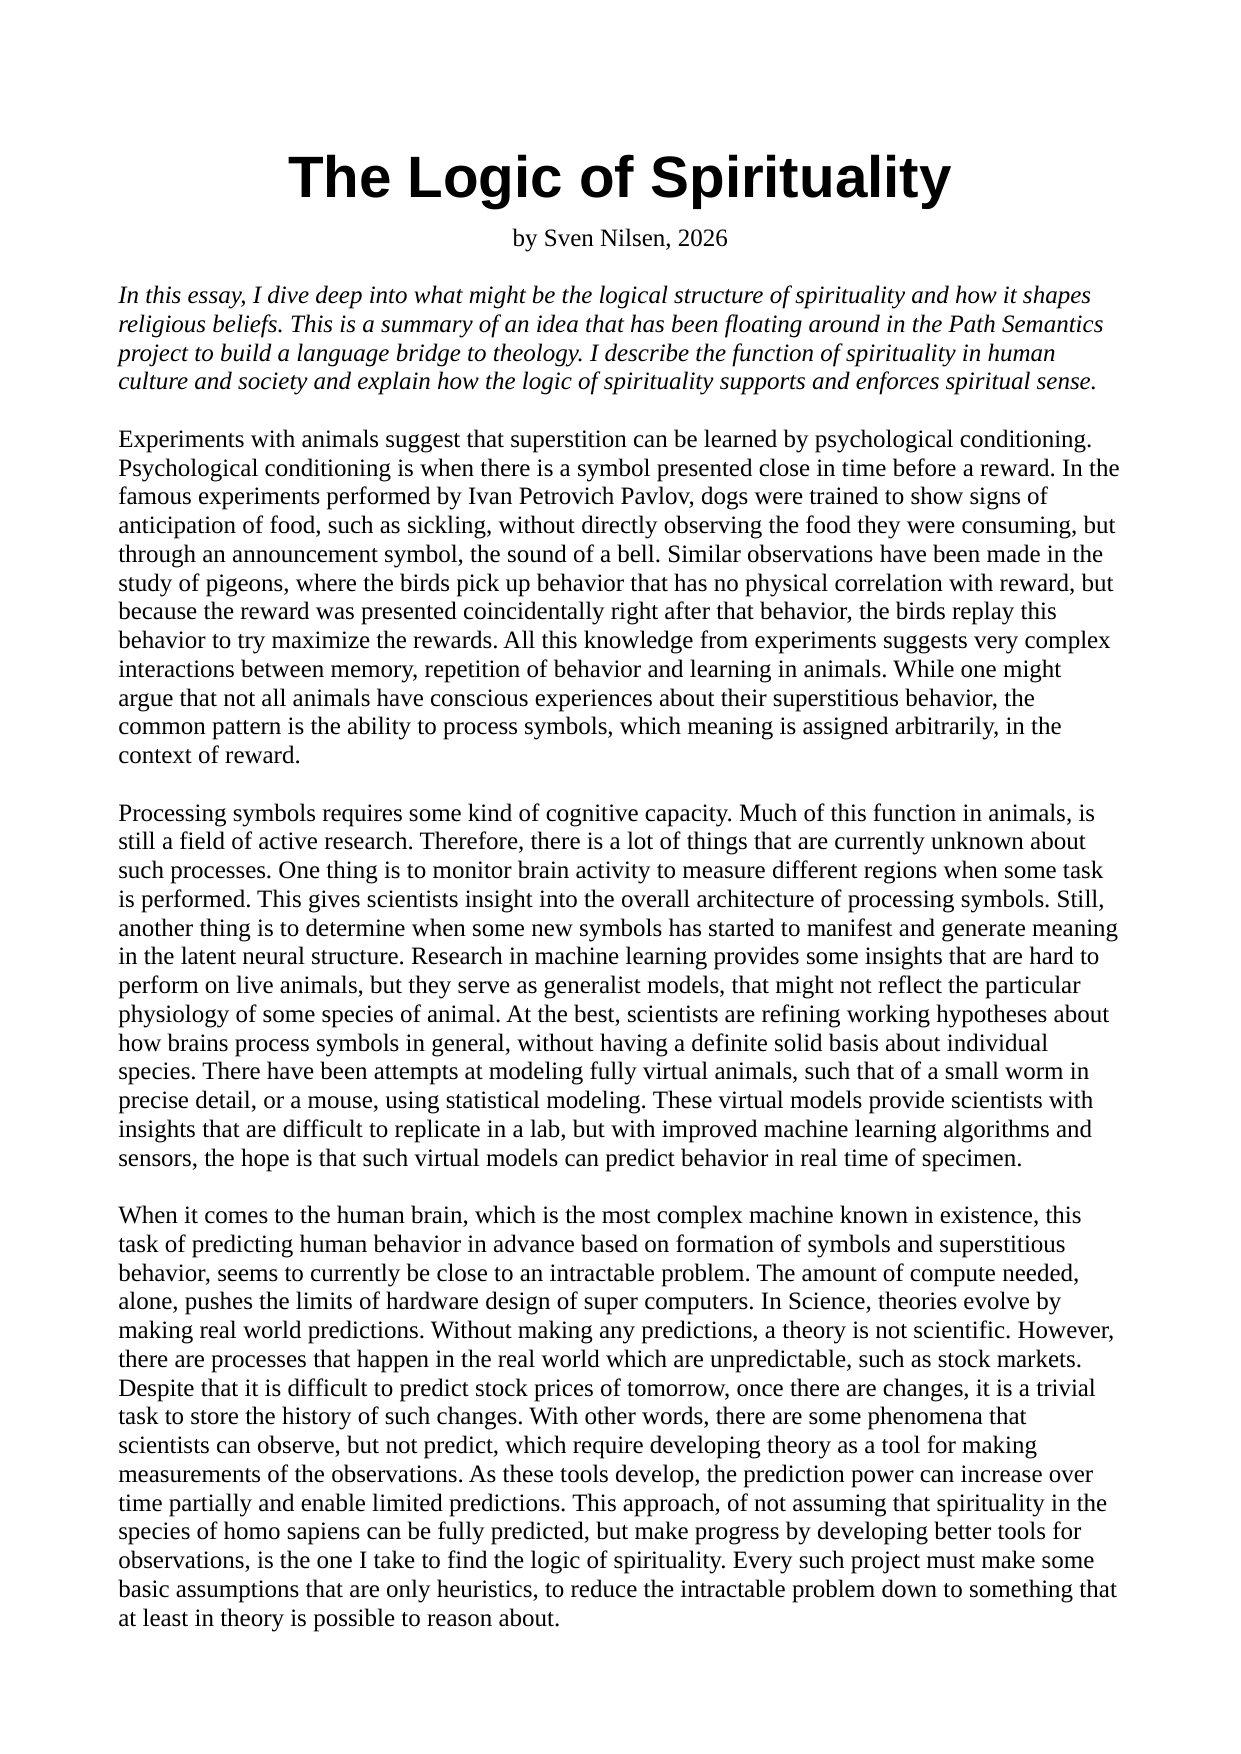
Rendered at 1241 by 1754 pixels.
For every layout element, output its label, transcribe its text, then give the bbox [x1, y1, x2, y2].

text When it comes to the human brain, which is the most complex machine known in existence, this task of predicting human behavior in advance based on formation of symbols and superstitious behavior, seems to currently be close to an intractable problem. The amount of compute needed, alone, pushes the limits of hardware design of super computers. In Science, theories evolve by making real world predictions. Without making any predictions, a theory is not scientific. However, there are processes that happen in the real world which are unpredictable, such as stock markets. Despite that it is difficult to predict stock prices of tomorrow, once there are changes, it is a trivial task to store the history of such changes. With other words, there are some phenomena that scientists can observe, but not predict, which require developing theory as a tool for making measurements of the observations. As these tools develop, the prediction power can increase over time partially and enable limited predictions. This approach, of not assuming that spirituality in the species of homo sapiens can be fully predicted, but make progress by developing better tools for observations, is the one I take to find the logic of spirituality. Every such project must make some basic assumptions that are only heuristics, to reduce the intractable problem down to something that at least in theory is possible to reason about. [118, 1200, 1122, 1631]
text by Sven Nilsen, 2026 [118, 223, 1122, 251]
text Processing symbols requires some kind of cognitive capacity. Much of this function in animals, is still a field of active research. Therefore, there is a lot of things that are currently unknown about such processes. One thing is to monitor brain activity to measure different regions when some task is performed. This gives scientists insight into the overall architecture of processing symbols. Still, another thing is to determine when some new symbols has started to manifest and generate meaning in the latent neural structure. Research in machine learning provides some insights that are hard to perform on live animals, but they serve as generalist models, that might not reflect the particular physiology of some species of animal. At the best, scientists are refining working hypotheses about how brains process symbols in general, without having a definite solid basis about individual species. There have been attempts at modeling fully virtual animals, such that of a small worm in precise detail, or a mouse, using statistical modeling. These virtual models provide scientists with insights that are difficult to replicate in a lab, but with improved machine learning algorithms and sensors, the hope is that such virtual models can predict behavior in real time of specimen. [118, 798, 1122, 1171]
title The Logic of Spirituality [118, 143, 1122, 210]
text Experiments with animals suggest that superstition can be learned by psychological conditioning. Psychological conditioning is when there is a symbol presented close in time before a reward. In the famous experiments performed by Ivan Petrovich Pavlov, dogs were trained to show signs of anticipation of food, such as sickling, without directly observing the food they were consuming, but through an announcement symbol, the sound of a bell. Similar observations have been made in the study of pigeons, where the birds pick up behavior that has no physical correlation with reward, but because the reward was presented coincidentally right after that behavior, the birds replay this behavior to try maximize the rewards. All this knowledge from experiments suggests very complex interactions between memory, repetition of behavior and learning in animals. While one might argue that not all animals have conscious experiences about their superstitious behavior, the common pattern is the ability to process symbols, which meaning is assigned arbitrarily, in the context of reward. [118, 424, 1122, 769]
text In this essay, I dive deep into what might be the logical structure of spirituality and how it shapes religious beliefs. This is a summary of an idea that has been floating around in the Path Semantics project to build a language bridge to theology. I describe the function of spirituality in human culture and society and explain how the logic of spirituality supports and enforces spiritual sense. [118, 280, 1122, 395]
